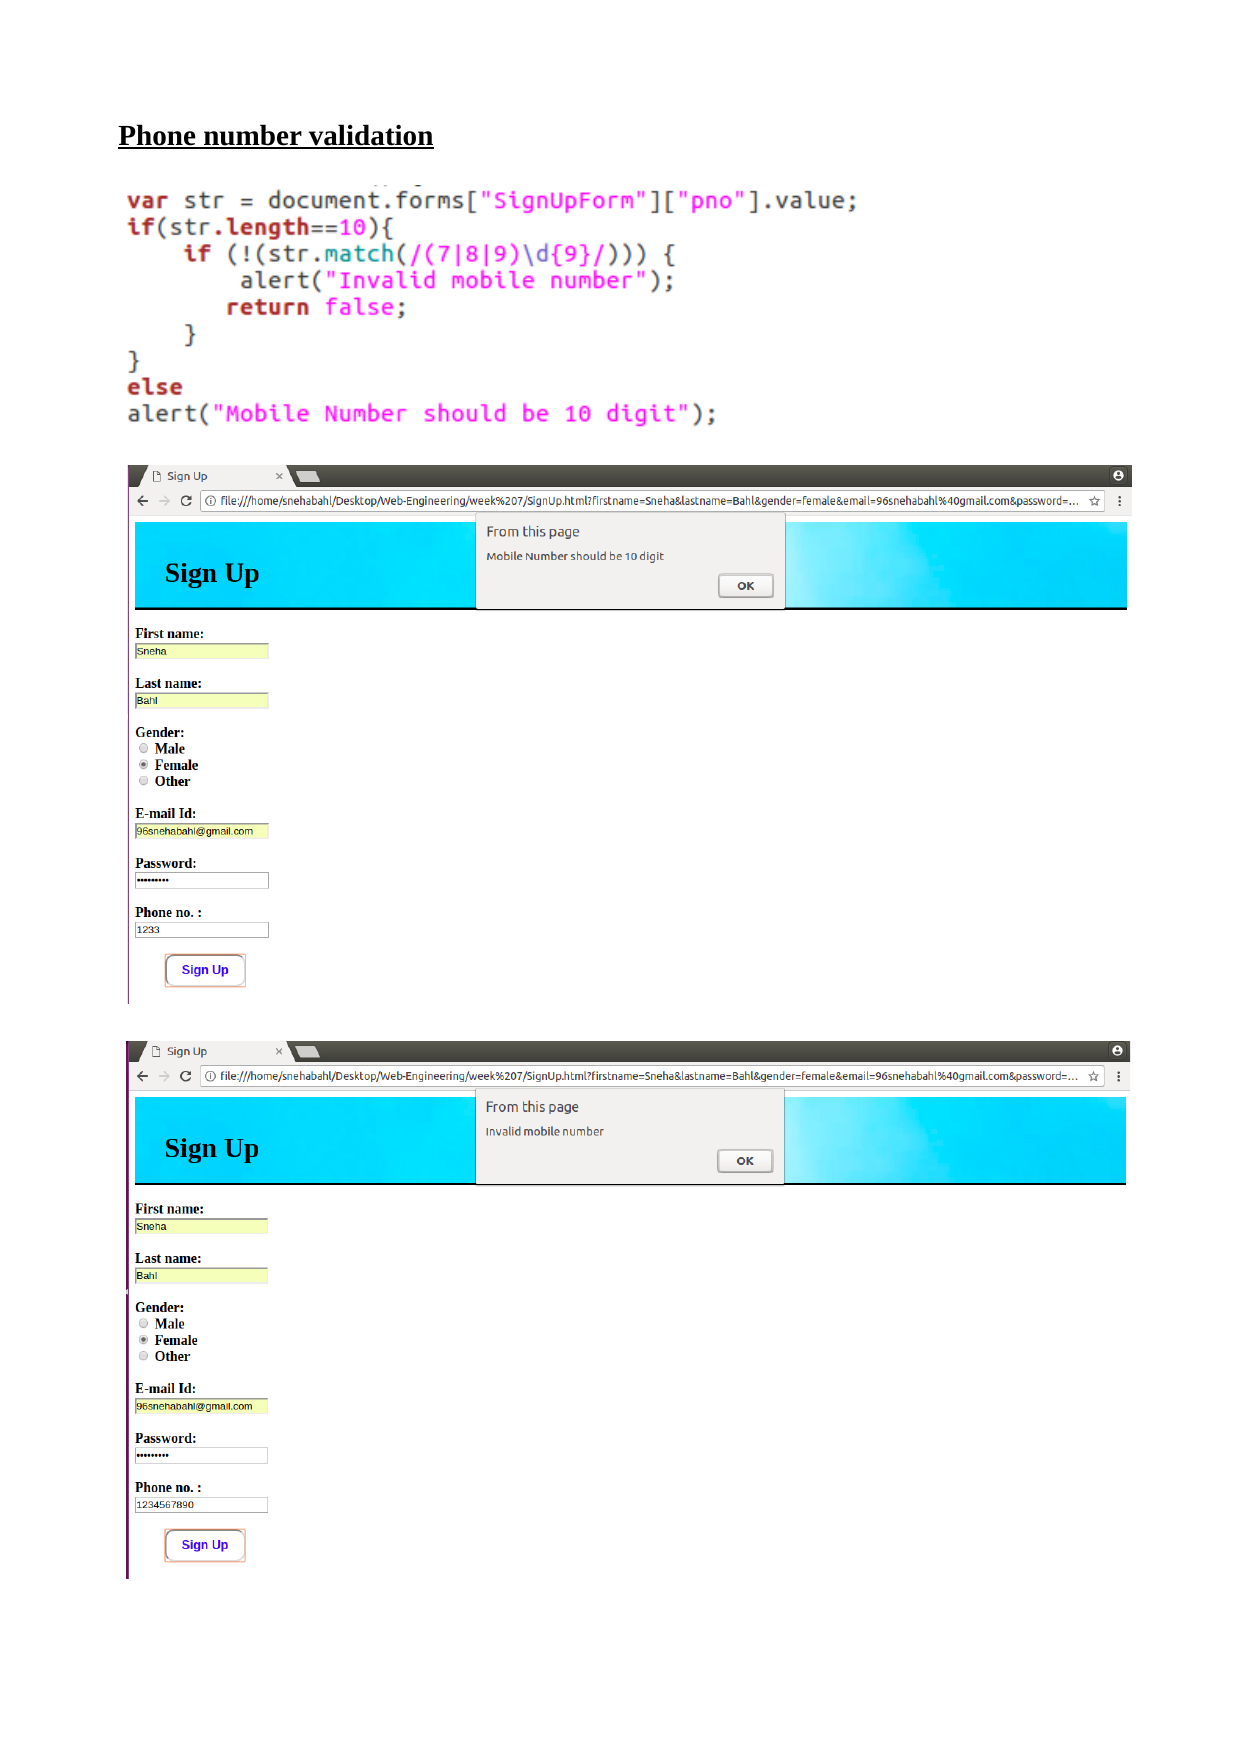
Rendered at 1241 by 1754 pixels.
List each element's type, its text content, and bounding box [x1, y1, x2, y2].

picture [126, 185, 1001, 428]
picture [127, 465, 1132, 1004]
text Phone number validation [118, 118, 1122, 152]
picture [126, 1041, 1130, 1579]
